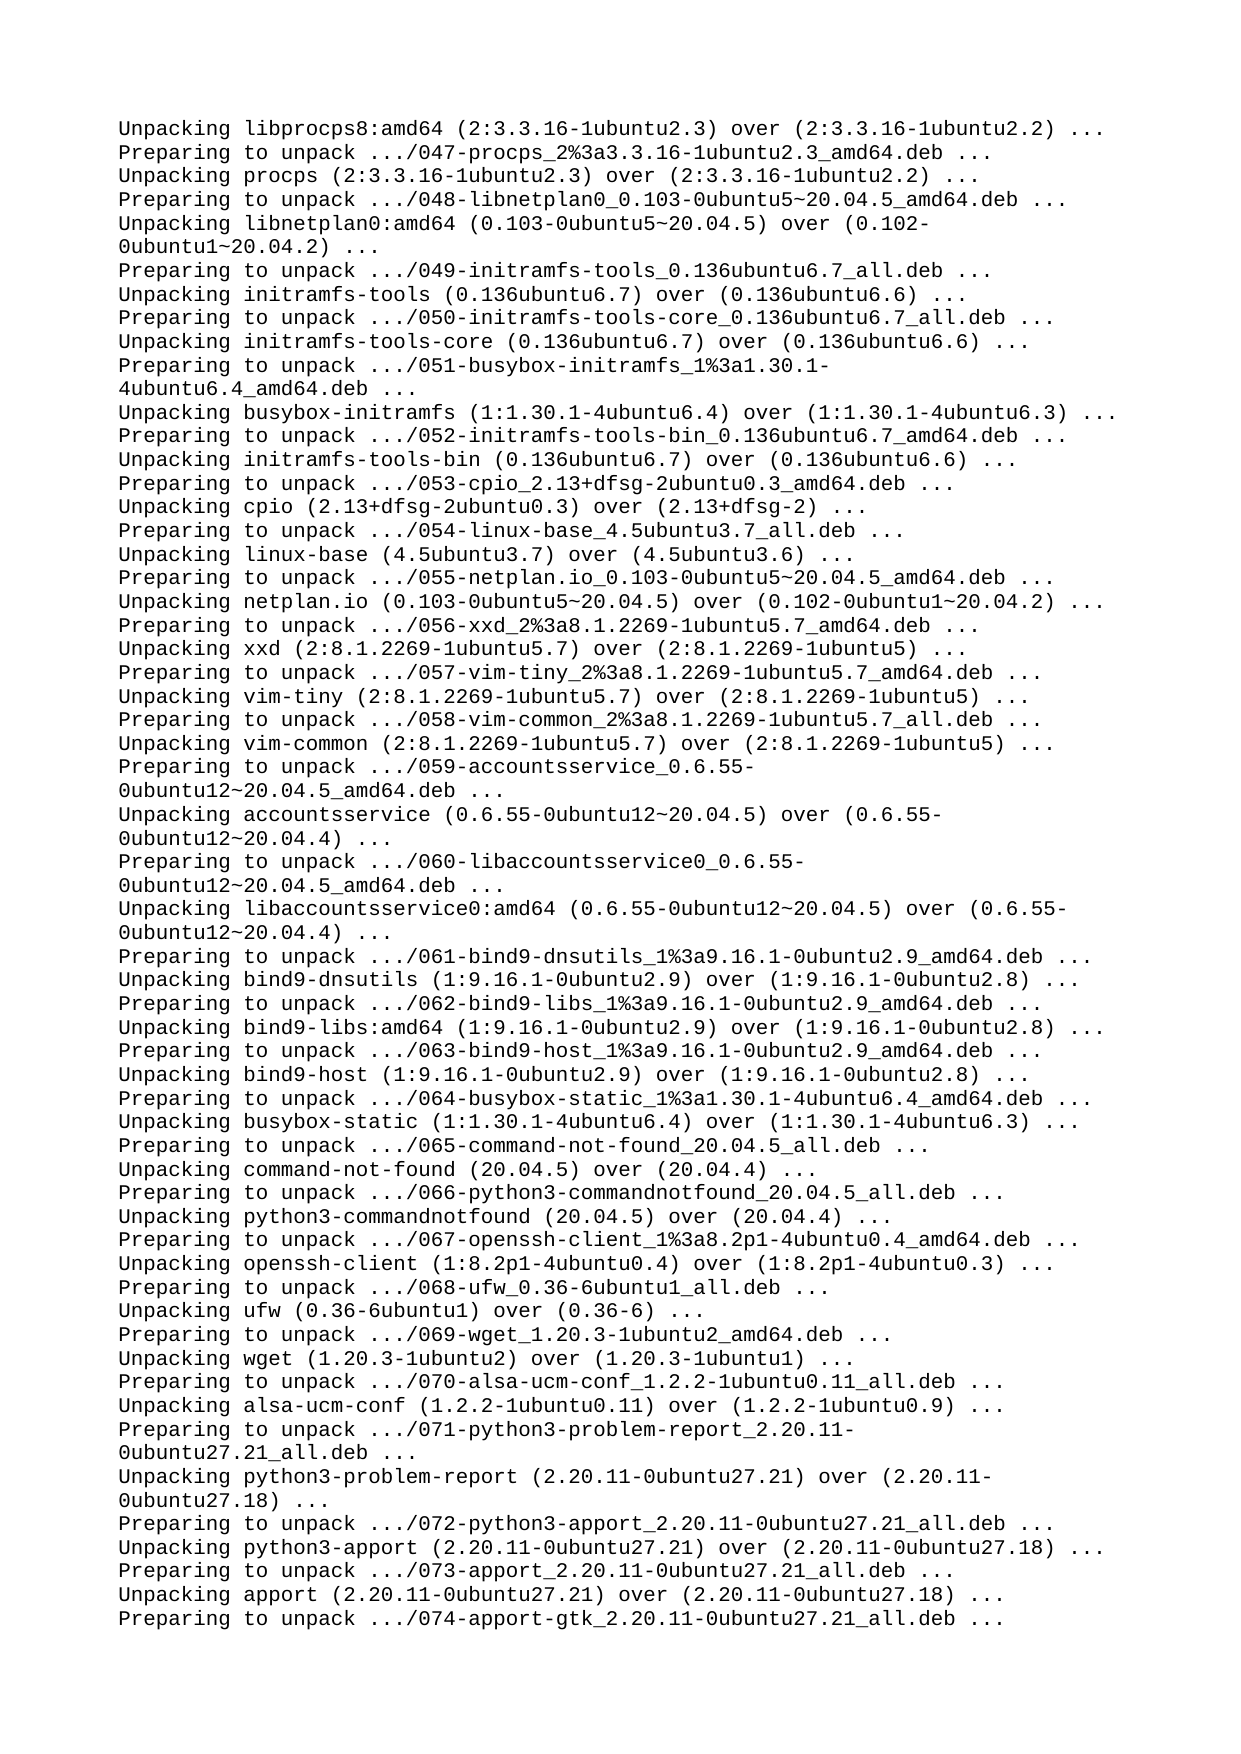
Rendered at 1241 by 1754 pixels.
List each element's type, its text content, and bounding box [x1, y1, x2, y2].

text Preparing to unpack .../053-cpio_2.13+dfsg-2ubuntu0.3_amd64.deb ... [118, 473, 1122, 496]
text Unpacking alsa-ucm-conf (1.2.2-1ubuntu0.11) over (1.2.2-1ubuntu0.9) ... [118, 1395, 1122, 1419]
text Unpacking linux-base (4.5ubuntu3.7) over (4.5ubuntu3.6) ... [118, 544, 1122, 567]
text Unpacking bind9-host (1:9.16.1-0ubuntu2.9) over (1:9.16.1-0ubuntu2.8) ... [118, 1064, 1122, 1088]
text Preparing to unpack .../074-apport-gtk_2.20.11-0ubuntu27.21_all.deb ... [118, 1608, 1122, 1631]
text Preparing to unpack .../047-procps_2%3a3.3.16-1ubuntu2.3_amd64.deb ... [118, 142, 1122, 165]
text Preparing to unpack .../060-libaccountsservice0_0.6.55-0ubuntu12~20.04.5_amd64.deb ... [118, 851, 1122, 898]
text Unpacking python3-problem-report (2.20.11-0ubuntu27.21) over (2.20.11-0ubuntu27.18) ... [118, 1466, 1122, 1513]
text Preparing to unpack .../051-busybox-initramfs_1%3a1.30.1-4ubuntu6.4_amd64.deb ... [118, 354, 1122, 402]
text Preparing to unpack .../056-xxd_2%3a8.1.2269-1ubuntu5.7_amd64.deb ... [118, 615, 1122, 638]
text Unpacking busybox-initramfs (1:1.30.1-4ubuntu6.4) over (1:1.30.1-4ubuntu6.3) ... [118, 402, 1122, 426]
text Preparing to unpack .../065-command-not-found_20.04.5_all.deb ... [118, 1135, 1122, 1158]
text Unpacking command-not-found (20.04.5) over (20.04.4) ... [118, 1158, 1122, 1182]
text Unpacking cpio (2.13+dfsg-2ubuntu0.3) over (2.13+dfsg-2) ... [118, 496, 1122, 520]
text Preparing to unpack .../071-python3-problem-report_2.20.11-0ubuntu27.21_all.deb ... [118, 1419, 1122, 1466]
text Preparing to unpack .../058-vim-common_2%3a8.1.2269-1ubuntu5.7_all.deb ... [118, 709, 1122, 733]
text Unpacking apport (2.20.11-0ubuntu27.21) over (2.20.11-0ubuntu27.18) ... [118, 1584, 1122, 1608]
text Preparing to unpack .../066-python3-commandnotfound_20.04.5_all.deb ... [118, 1182, 1122, 1206]
text Unpacking netplan.io (0.103-0ubuntu5~20.04.5) over (0.102-0ubuntu1~20.04.2) ... [118, 591, 1122, 615]
text Preparing to unpack .../070-alsa-ucm-conf_1.2.2-1ubuntu0.11_all.deb ... [118, 1371, 1122, 1395]
text Unpacking busybox-static (1:1.30.1-4ubuntu6.4) over (1:1.30.1-4ubuntu6.3) ... [118, 1111, 1122, 1135]
text Unpacking libprocps8:amd64 (2:3.3.16-1ubuntu2.3) over (2:3.3.16-1ubuntu2.2) ... [118, 118, 1122, 142]
text Preparing to unpack .../068-ufw_0.36-6ubuntu1_all.deb ... [118, 1277, 1122, 1300]
text Unpacking python3-apport (2.20.11-0ubuntu27.21) over (2.20.11-0ubuntu27.18) ... [118, 1537, 1122, 1561]
text Preparing to unpack .../064-busybox-static_1%3a1.30.1-4ubuntu6.4_amd64.deb ... [118, 1088, 1122, 1111]
text Unpacking libaccountsservice0:amd64 (0.6.55-0ubuntu12~20.04.5) over (0.6.55-0ubuntu12~20.04.4) ... [118, 898, 1122, 946]
text Preparing to unpack .../050-initramfs-tools-core_0.136ubuntu6.7_all.deb ... [118, 307, 1122, 331]
text Preparing to unpack .../054-linux-base_4.5ubuntu3.7_all.deb ... [118, 520, 1122, 544]
text Preparing to unpack .../061-bind9-dnsutils_1%3a9.16.1-0ubuntu2.9_amd64.deb ... [118, 946, 1122, 969]
text Unpacking initramfs-tools-bin (0.136ubuntu6.7) over (0.136ubuntu6.6) ... [118, 449, 1122, 473]
text Preparing to unpack .../048-libnetplan0_0.103-0ubuntu5~20.04.5_amd64.deb ... [118, 189, 1122, 213]
text Preparing to unpack .../055-netplan.io_0.103-0ubuntu5~20.04.5_amd64.deb ... [118, 567, 1122, 591]
text Unpacking bind9-libs:amd64 (1:9.16.1-0ubuntu2.9) over (1:9.16.1-0ubuntu2.8) ... [118, 1017, 1122, 1040]
text Unpacking vim-common (2:8.1.2269-1ubuntu5.7) over (2:8.1.2269-1ubuntu5) ... [118, 733, 1122, 757]
text Preparing to unpack .../049-initramfs-tools_0.136ubuntu6.7_all.deb ... [118, 260, 1122, 284]
text Unpacking accountsservice (0.6.55-0ubuntu12~20.04.5) over (0.6.55-0ubuntu12~20.04.4) ... [118, 804, 1122, 851]
text Unpacking bind9-dnsutils (1:9.16.1-0ubuntu2.9) over (1:9.16.1-0ubuntu2.8) ... [118, 969, 1122, 993]
text Unpacking ufw (0.36-6ubuntu1) over (0.36-6) ... [118, 1300, 1122, 1324]
text Preparing to unpack .../067-openssh-client_1%3a8.2p1-4ubuntu0.4_amd64.deb ... [118, 1229, 1122, 1253]
text Preparing to unpack .../069-wget_1.20.3-1ubuntu2_amd64.deb ... [118, 1324, 1122, 1348]
text Preparing to unpack .../059-accountsservice_0.6.55-0ubuntu12~20.04.5_amd64.deb ... [118, 757, 1122, 804]
text Preparing to unpack .../052-initramfs-tools-bin_0.136ubuntu6.7_amd64.deb ... [118, 426, 1122, 449]
text Unpacking initramfs-tools (0.136ubuntu6.7) over (0.136ubuntu6.6) ... [118, 284, 1122, 307]
text Unpacking xxd (2:8.1.2269-1ubuntu5.7) over (2:8.1.2269-1ubuntu5) ... [118, 638, 1122, 662]
text Preparing to unpack .../062-bind9-libs_1%3a9.16.1-0ubuntu2.9_amd64.deb ... [118, 993, 1122, 1017]
text Preparing to unpack .../063-bind9-host_1%3a9.16.1-0ubuntu2.9_amd64.deb ... [118, 1040, 1122, 1064]
text Preparing to unpack .../057-vim-tiny_2%3a8.1.2269-1ubuntu5.7_amd64.deb ... [118, 662, 1122, 686]
text Unpacking procps (2:3.3.16-1ubuntu2.3) over (2:3.3.16-1ubuntu2.2) ... [118, 165, 1122, 189]
text Unpacking vim-tiny (2:8.1.2269-1ubuntu5.7) over (2:8.1.2269-1ubuntu5) ... [118, 686, 1122, 709]
text Unpacking python3-commandnotfound (20.04.5) over (20.04.4) ... [118, 1206, 1122, 1229]
text Preparing to unpack .../073-apport_2.20.11-0ubuntu27.21_all.deb ... [118, 1561, 1122, 1584]
text Unpacking wget (1.20.3-1ubuntu2) over (1.20.3-1ubuntu1) ... [118, 1348, 1122, 1371]
text Unpacking libnetplan0:amd64 (0.103-0ubuntu5~20.04.5) over (0.102-0ubuntu1~20.04.2) ... [118, 213, 1122, 260]
text Preparing to unpack .../072-python3-apport_2.20.11-0ubuntu27.21_all.deb ... [118, 1513, 1122, 1537]
text Unpacking openssh-client (1:8.2p1-4ubuntu0.4) over (1:8.2p1-4ubuntu0.3) ... [118, 1253, 1122, 1277]
text Unpacking initramfs-tools-core (0.136ubuntu6.7) over (0.136ubuntu6.6) ... [118, 331, 1122, 354]
